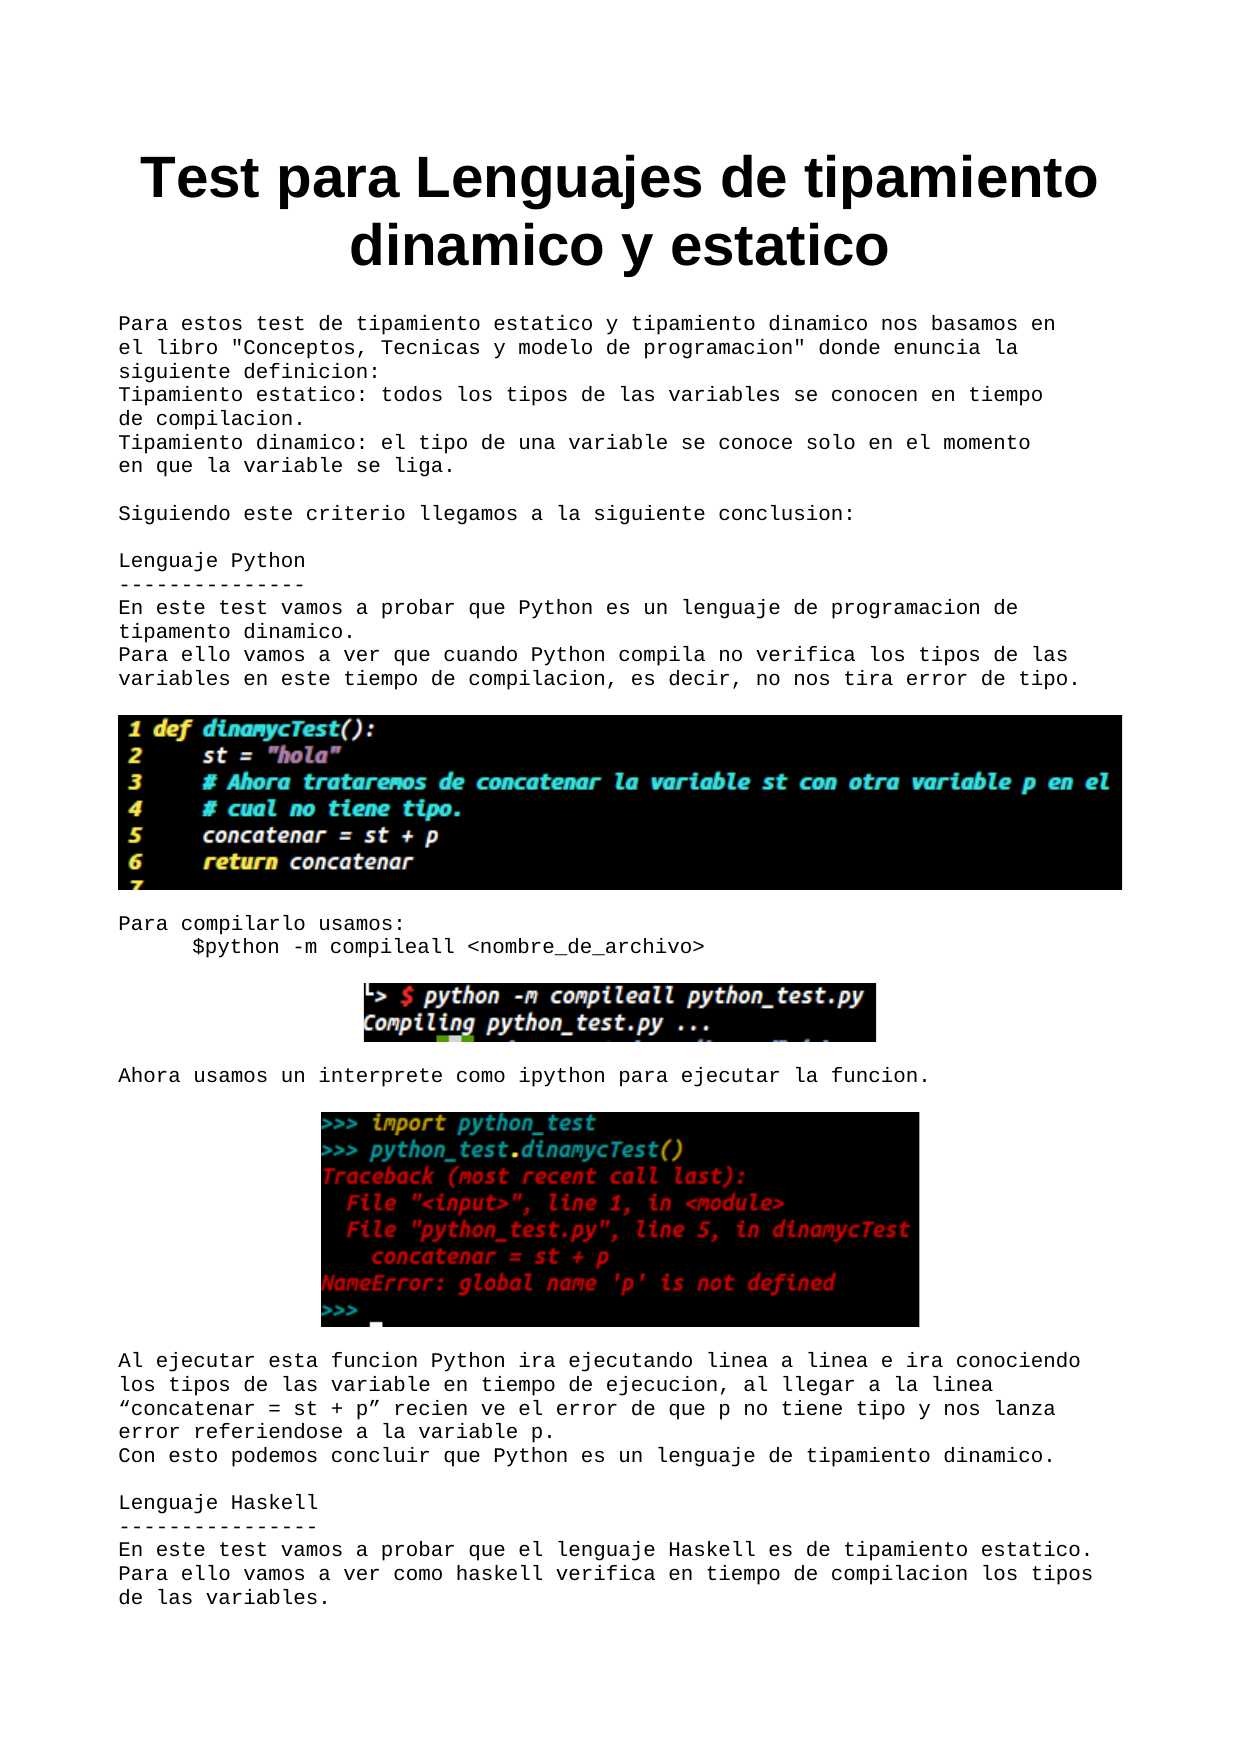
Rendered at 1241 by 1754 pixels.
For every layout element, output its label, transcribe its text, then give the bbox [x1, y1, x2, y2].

picture [118, 715, 1123, 890]
text Tipamiento dinamico: el tipo de una variable se conoce solo en el momento [118, 432, 1122, 455]
text Para ello vamos a ver como haskell verifica en tiempo de compilacion los tipos de las variables. [118, 1563, 1122, 1610]
text Ahora usamos un interprete como ipython para ejecutar la funcion. [118, 1065, 1122, 1089]
text Lenguaje Haskell [118, 1492, 1122, 1516]
text Para compilarlo usamos: [118, 913, 1122, 936]
text Al ejecutar esta funcion Python ira ejecutando linea a linea e ira conociendo los tipos de las variable en tiempo de ejecucion, al llegar a la linea “concatenar = st + p” recien ve el error de que p no tiene tipo y nos lanza error referiendose a la variable p. [118, 1350, 1122, 1445]
text $python -m compileall <nombre_de_archivo> [118, 936, 1122, 960]
text --------------- [118, 573, 1122, 597]
picture [363, 983, 877, 1042]
text en que la variable se liga. [118, 455, 1122, 479]
picture [321, 1112, 920, 1327]
text Para estos test de tipamiento estatico y tipamiento dinamico nos basamos en [118, 313, 1122, 337]
text En este test vamos a probar que el lenguaje Haskell es de tipamiento estatico. [118, 1539, 1122, 1563]
text Con esto podemos concluir que Python es un lenguaje de tipamiento dinamico. [118, 1445, 1122, 1468]
title Test para Lenguajes de tipamiento dinamico y estatico [118, 143, 1122, 277]
text Siguiendo este criterio llegamos a la siguiente conclusion: [118, 503, 1122, 526]
text ---------------- [118, 1516, 1122, 1539]
text Para ello vamos a ver que cuando Python compila no verifica los tipos de las variables en este tiempo de compilacion, es decir, no nos tira error de tipo. [118, 644, 1122, 692]
text En este test vamos a probar que Python es un lenguaje de programacion de tipamento dinamico. [118, 597, 1122, 644]
text siguiente definicion: [118, 361, 1122, 384]
text Lenguaje Python [118, 550, 1122, 573]
text Tipamiento estatico: todos los tipos de las variables se conocen en tiempo [118, 384, 1122, 408]
text de compilacion. [118, 408, 1122, 432]
text el libro "Conceptos, Tecnicas y modelo de programacion" donde enuncia la [118, 337, 1122, 361]
